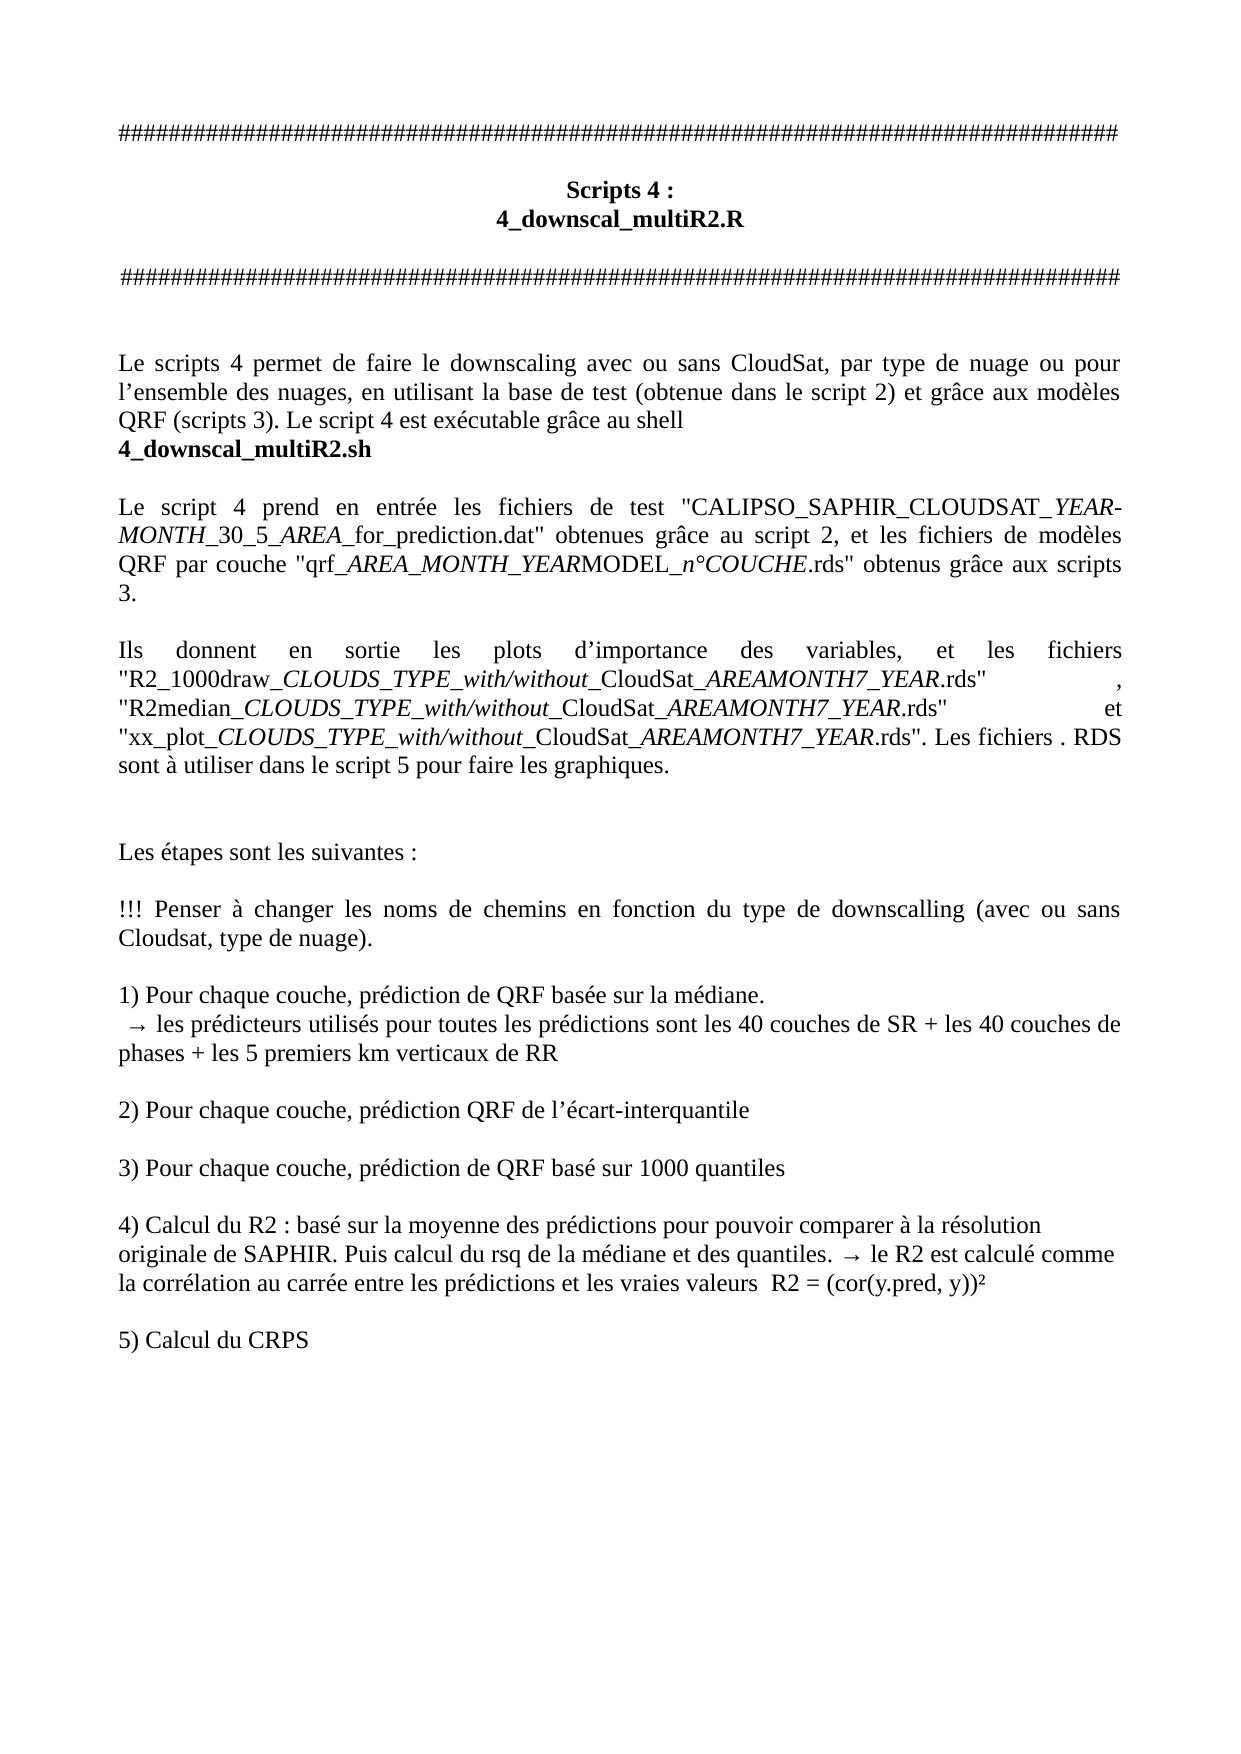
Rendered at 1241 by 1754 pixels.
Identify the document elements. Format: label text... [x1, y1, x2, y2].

text 4_downscal_multiR2.R [118, 204, 1122, 233]
text → les prédicteurs utilisés pour toutes les prédictions sont les 40 couches de SR + les 40 couches de phases + les 5 premiers km verticaux de RR [118, 1009, 1122, 1067]
text Le scripts 4 permet de faire le downscaling avec ou sans CloudSat, par type de nuage ou pour l’ensemble des nuages, en utilisant la base de test (obtenue dans le script 2) et grâce aux modèles QRF (scripts 3). Le script 4 est exécutable grâce au shell [118, 348, 1122, 434]
text Scripts 4 : [118, 176, 1122, 204]
text !!! Penser à changer les noms de chemins en fonction du type de downscalling (avec ou sans Cloudsat, type de nuage). [118, 894, 1122, 952]
text 2) Pour chaque couche, prédiction QRF de l’écart-interquantile [118, 1096, 1122, 1124]
text ################################################################################ [118, 262, 1122, 291]
text 3) Pour chaque couche, prédiction de QRF basé sur 1000 quantiles [118, 1153, 1122, 1182]
text ################################################################################ [118, 118, 1122, 147]
text 1) Pour chaque couche, prédiction de QRF basée sur la médiane. [118, 981, 1122, 1009]
text 4) Calcul du R2 : basé sur la moyenne des prédictions pour pouvoir comparer à la résolution originale de SAPHIR. Puis calcul du rsq de la médiane et des quantiles. → le R2 est calculé comme la corrélation au carrée entre les prédictions et les vraies valeurs R2 = (cor(y.pred, y))² [118, 1211, 1122, 1297]
text Les étapes sont les suivantes : [118, 837, 1122, 866]
text Ils donnent en sortie les plots d’importance des variables, et les fichiers "R2_1000draw_CLOUDS_TYPE_with/without_CloudSat_AREAMONTH7_YEAR.rds" , "R2median_CLOUDS_TYPE_with/without_CloudSat_AREAMONTH7_YEAR.rds" et "xx_plot_CLOUDS_TYPE_with/without_CloudSat_AREAMONTH7_YEAR.rds". Les fichiers . RDS sont à utiliser dans le script 5 pour faire les graphiques. [118, 636, 1122, 779]
text 5) Calcul du CRPS [118, 1326, 1122, 1354]
text 4_downscal_multiR2.sh [118, 434, 1122, 463]
text Le script 4 prend en entrée les fichiers de test "CALIPSO_SAPHIR_CLOUDSAT_YEAR-MONTH_30_5_AREA_for_prediction.dat" obtenues grâce au script 2, et les fichiers de modèles QRF par couche "qrf_AREA_MONTH_YEARMODEL_n°COUCHE.rds" obtenus grâce aux scripts 3. [118, 492, 1122, 607]
